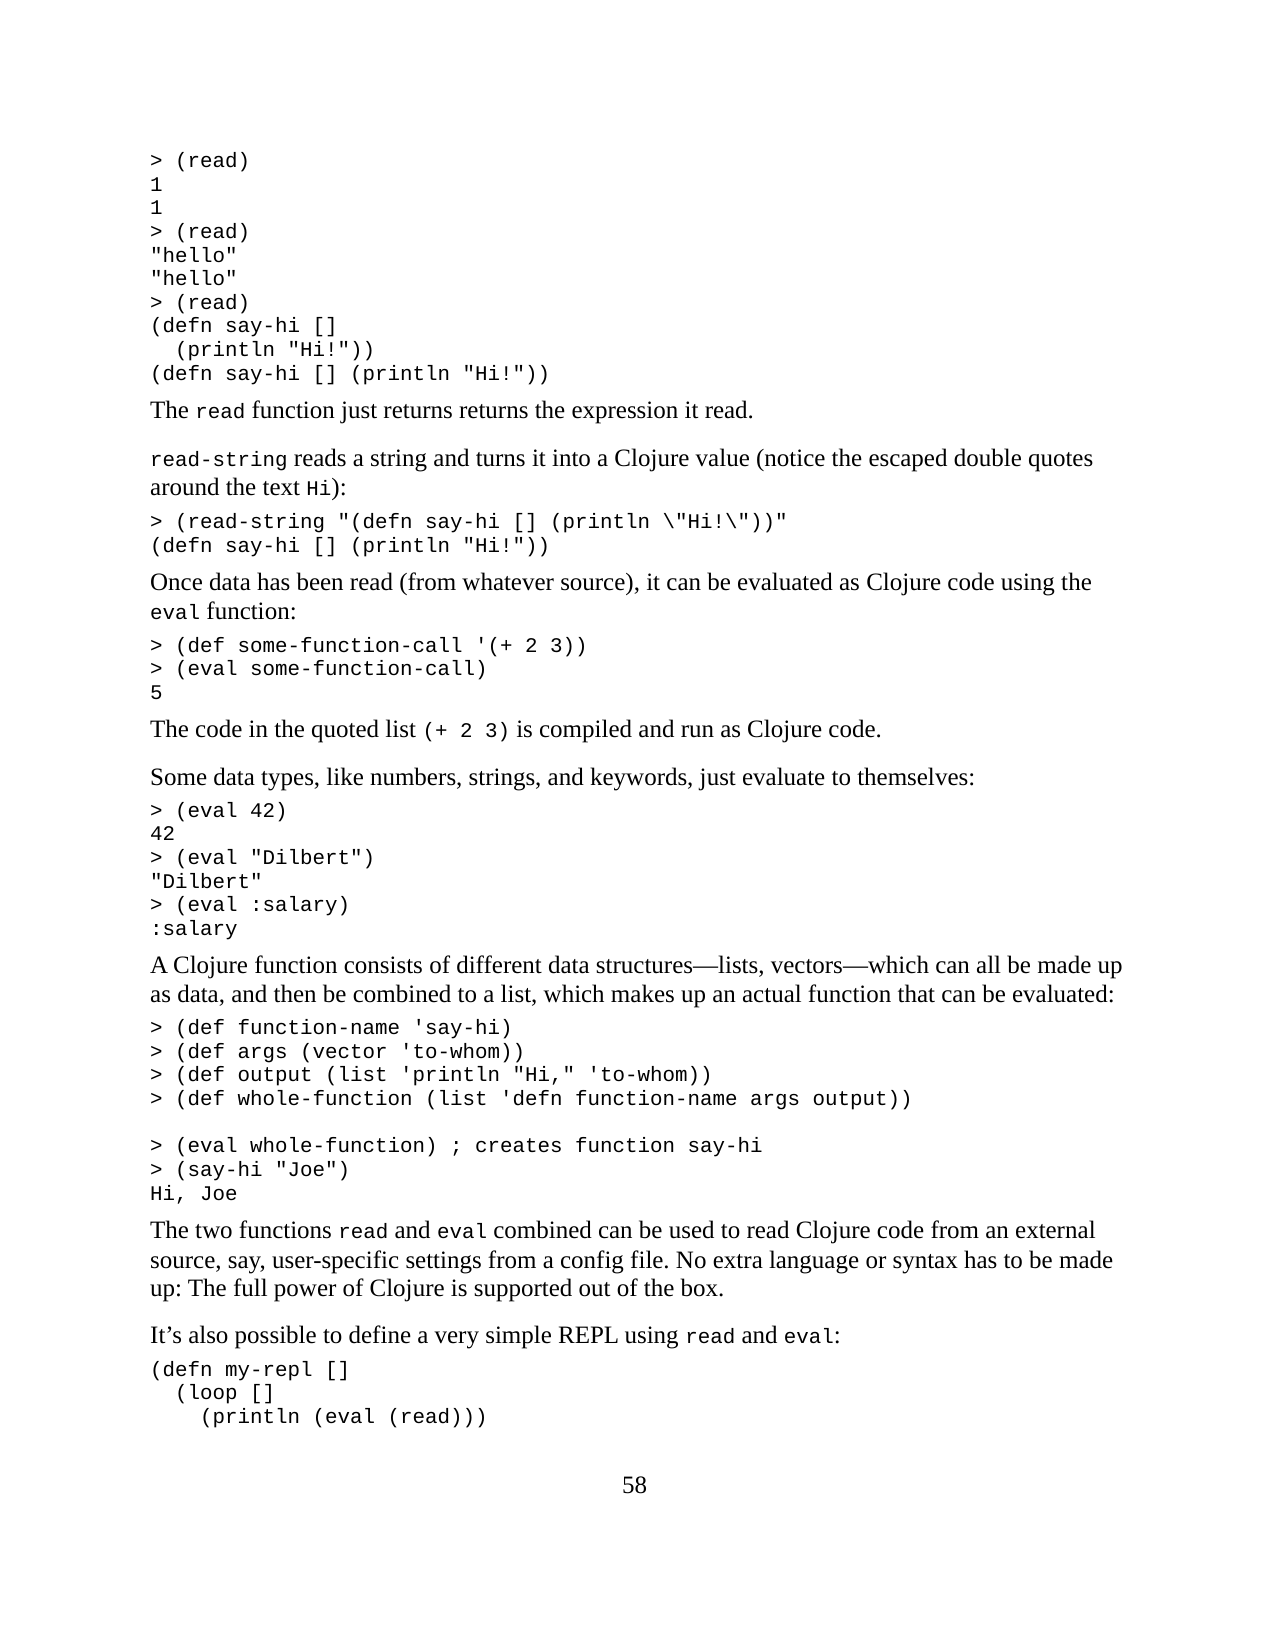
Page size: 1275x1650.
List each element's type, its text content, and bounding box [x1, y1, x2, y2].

text > (def whole-function (list 'defn function-name args output)) [150, 1088, 1125, 1112]
text > (say-hi "Joe") [150, 1159, 1125, 1182]
text > (def args (vector 'to-whom)) [150, 1041, 1125, 1064]
text Some data types, like numbers, strings, and keywords, just evaluate to themselves: [150, 762, 1125, 791]
text > (read) [150, 150, 1125, 174]
text > (read) [150, 221, 1125, 244]
text (defn say-hi [] (println "Hi!")) [150, 535, 1125, 558]
text > (eval :salary) [150, 894, 1125, 918]
text "hello" [150, 268, 1125, 292]
text Hi, Joe [150, 1182, 1125, 1206]
text Once data has been read (from whatever source), it can be evaluated as Clojure code using the eval function: [150, 567, 1125, 626]
text (loop [] [150, 1382, 1125, 1406]
text 1 [150, 174, 1125, 197]
text > (def some-function-call '(+ 2 3)) [150, 634, 1125, 658]
text > (eval "Dilbert") [150, 847, 1125, 871]
text > (read) [150, 292, 1125, 316]
text (defn say-hi [] (println "Hi!")) [150, 363, 1125, 386]
text A Clojure function consists of different data structures—lists, vectors—which can all be made up as data, and then be combined to a list, which makes up an actual function that can be evaluated: [150, 951, 1125, 1008]
text :salary [150, 918, 1125, 942]
text 1 [150, 197, 1125, 221]
text (defn say-hi [] [150, 316, 1125, 339]
text (println (eval (read))) [150, 1406, 1125, 1429]
text The code in the quoted list (+ 2 3) is compiled and run as Clojure code. [150, 714, 1125, 744]
text "hello" [150, 244, 1125, 268]
text It’s also possible to define a very simple REPL using read and eval: [150, 1320, 1125, 1350]
text 5 [150, 682, 1125, 706]
text (defn my-repl [] [150, 1359, 1125, 1382]
text The two functions read and eval combined can be used to read Clojure code from an external source, say, user-specific settings from a config file. No extra language or syntax has to be made up: The full power of Clojure is supported out of the box. [150, 1215, 1125, 1302]
text > (eval some-function-call) [150, 658, 1125, 682]
text > (def function-name 'say-hi) [150, 1017, 1125, 1041]
text > (read-string "(defn say-hi [] (println \"Hi!\"))" [150, 511, 1125, 535]
text The read function just returns returns the expression it read. [150, 395, 1125, 425]
text > (eval whole-function) ; creates function say-hi [150, 1135, 1125, 1159]
text 42 [150, 823, 1125, 847]
text read-string reads a string and turns it into a Clojure value (notice the escaped double quotes around the text Hi): [150, 443, 1125, 502]
text (println "Hi!")) [150, 339, 1125, 363]
text "Dilbert" [150, 871, 1125, 894]
text > (eval 42) [150, 800, 1125, 823]
text > (def output (list 'println "Hi," 'to-whom)) [150, 1064, 1125, 1088]
